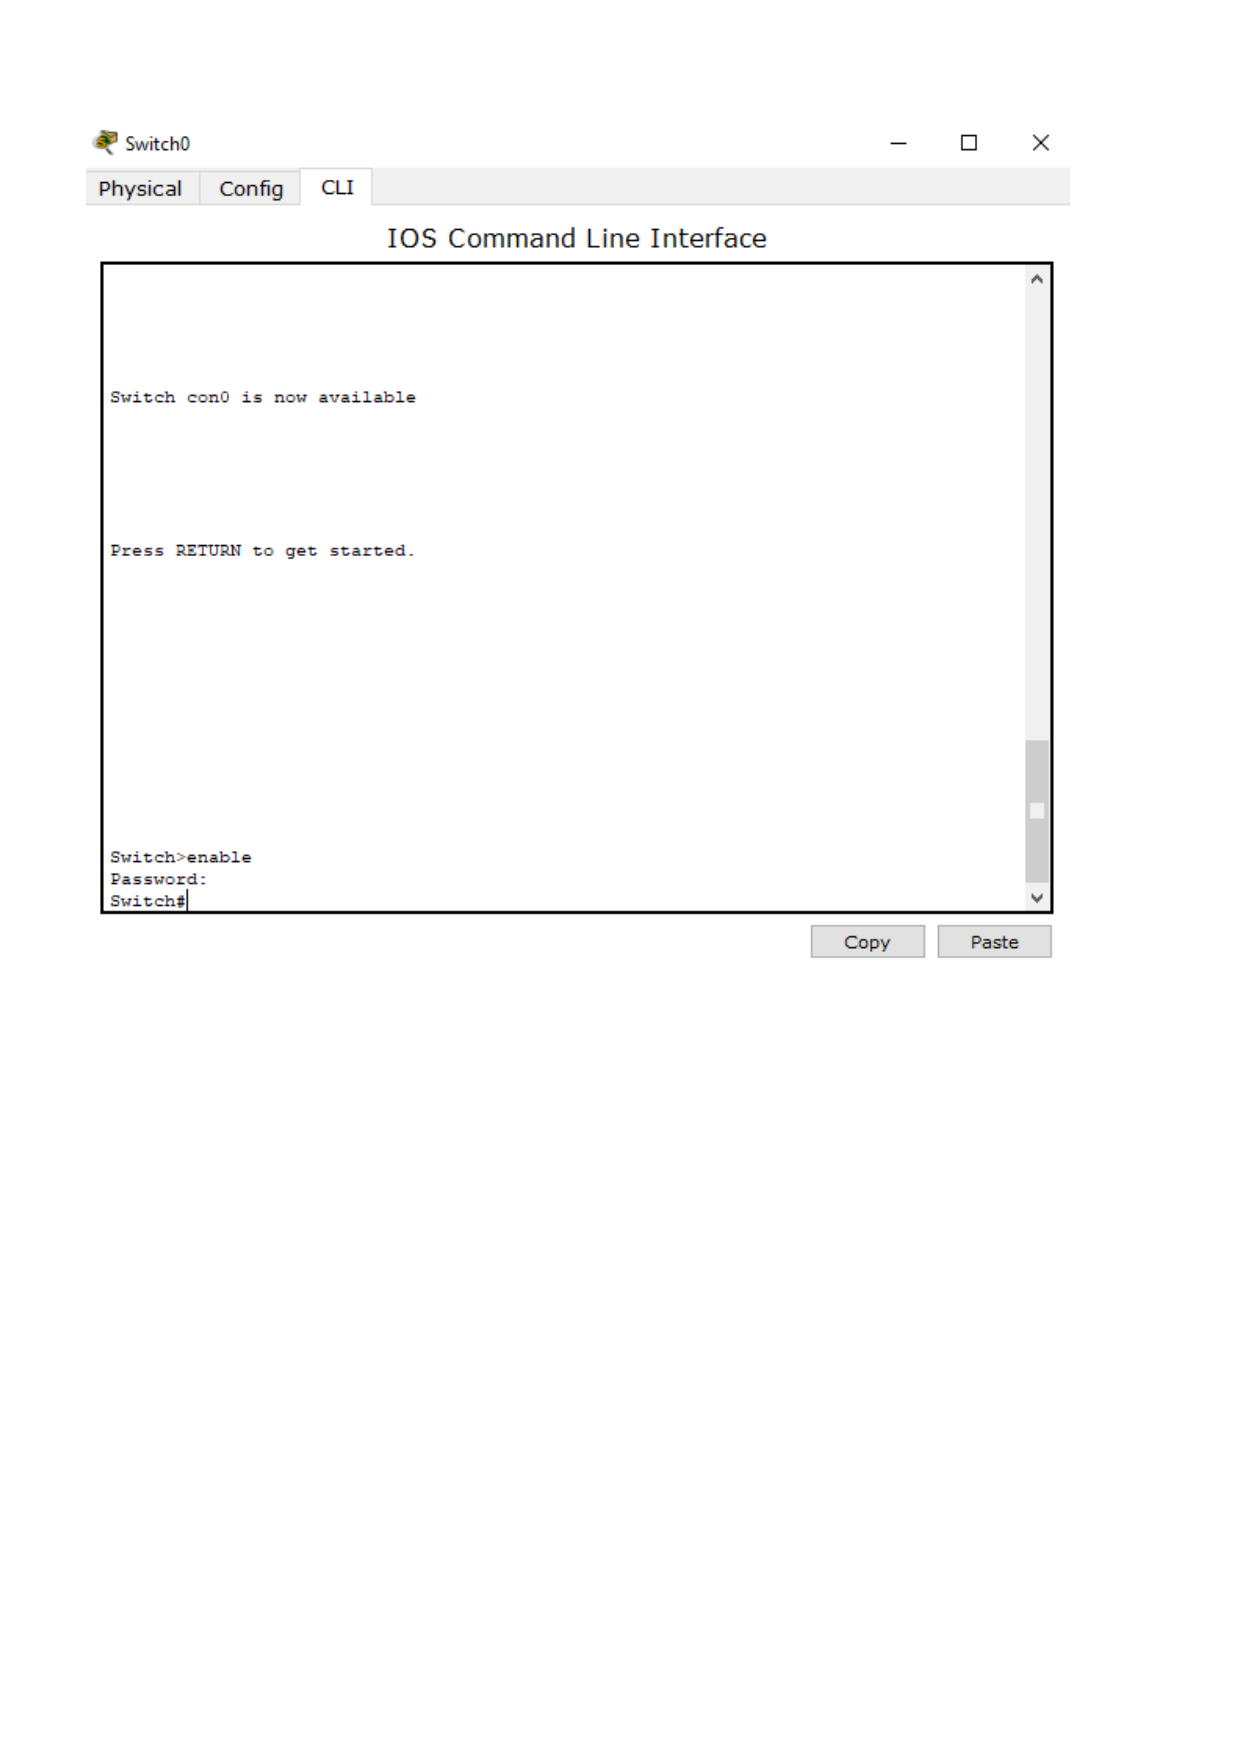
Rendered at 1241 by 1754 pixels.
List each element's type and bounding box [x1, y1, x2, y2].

picture [85, 122, 1071, 991]
